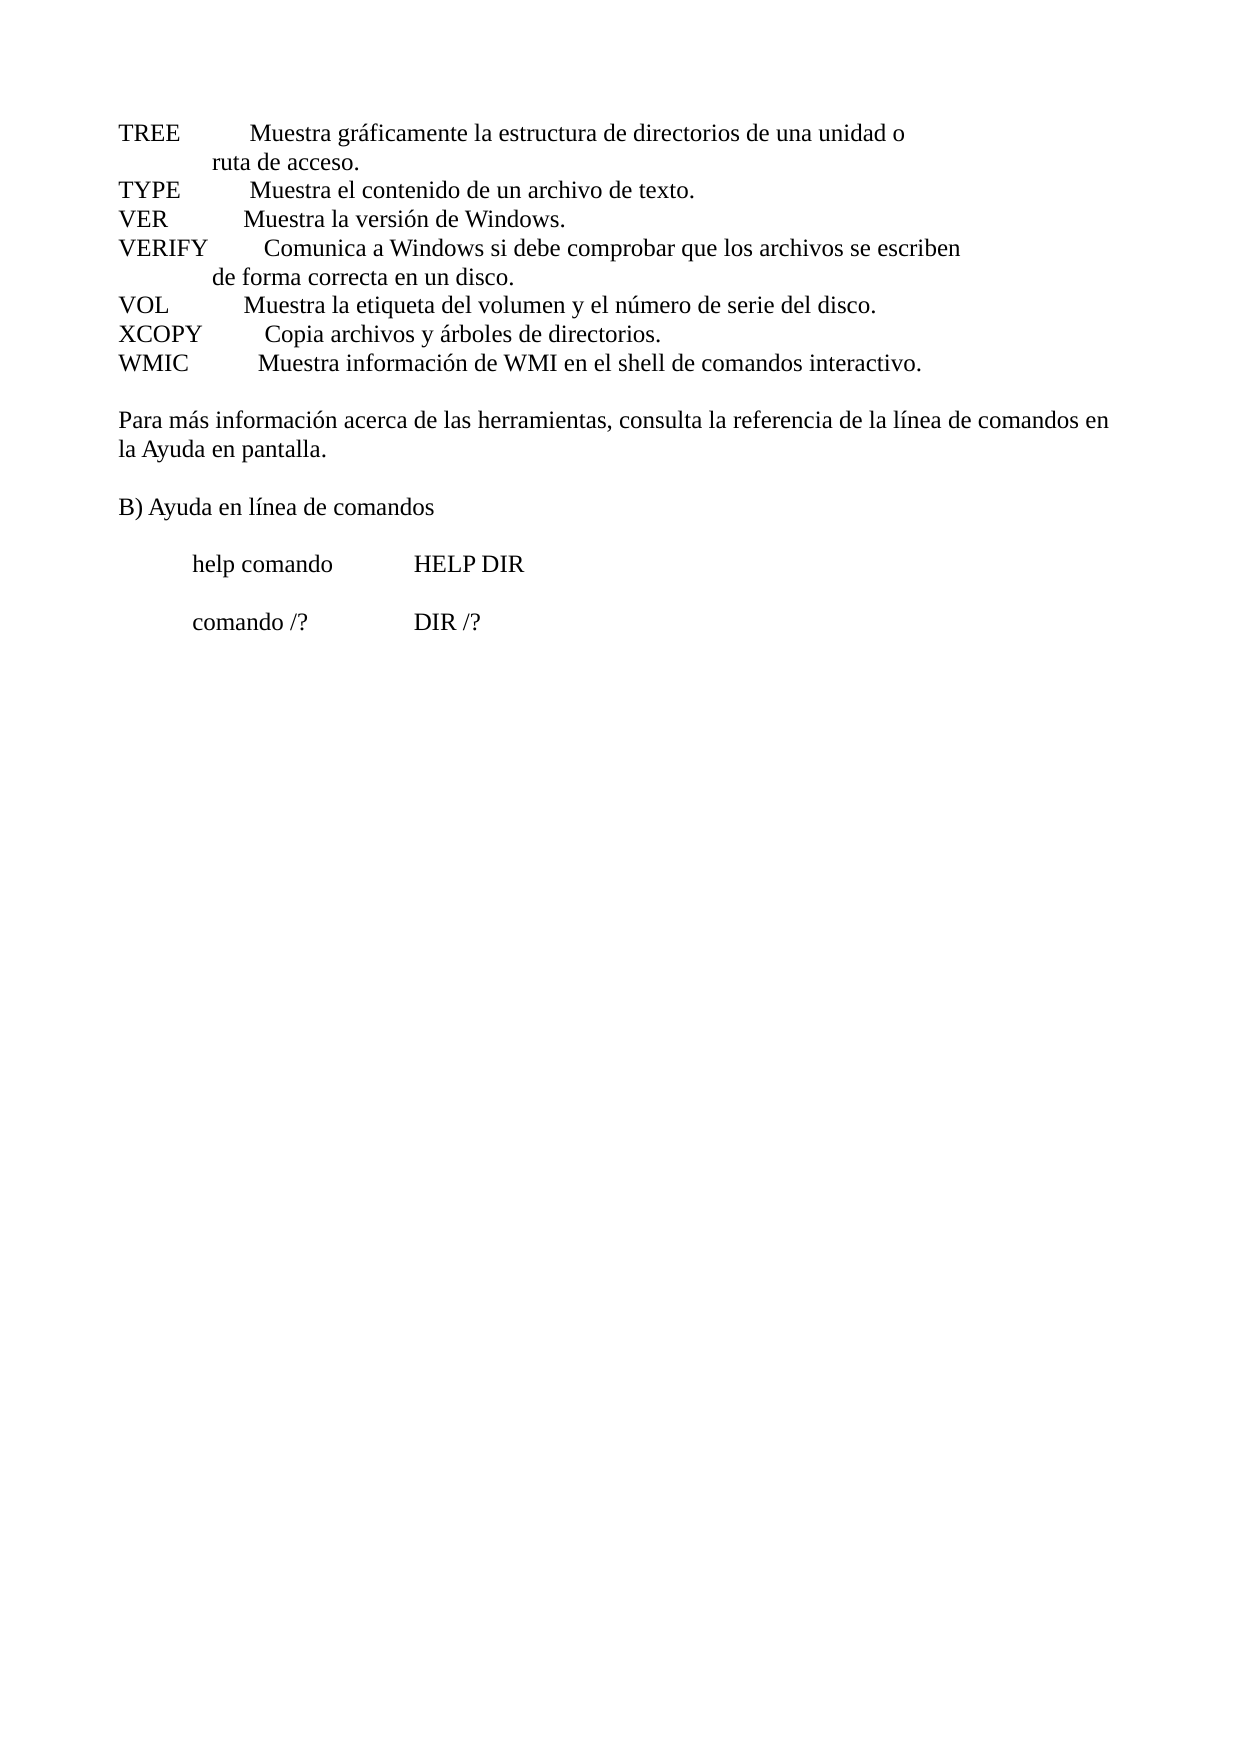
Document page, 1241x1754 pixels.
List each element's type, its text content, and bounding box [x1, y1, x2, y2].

text VERIFY Comunica a Windows si debe comprobar que los archivos se escriben [118, 233, 1122, 262]
text B) Ayuda en línea de comandos [118, 492, 1122, 521]
text help comando HELP DIR [118, 549, 1122, 578]
text XCOPY Copia archivos y árboles de directorios. [118, 319, 1122, 348]
text TYPE Muestra el contenido de un archivo de texto. [118, 176, 1122, 204]
text de forma correcta en un disco. [118, 262, 1122, 291]
text TREE Muestra gráficamente la estructura de directorios de una unidad o [118, 118, 1122, 147]
text Para más información acerca de las herramientas, consulta la referencia de la línea de comandos en la Ayuda en pantalla. [118, 406, 1122, 463]
text VER Muestra la versión de Windows. [118, 204, 1122, 233]
text WMIC Muestra información de WMI en el shell de comandos interactivo. [118, 348, 1122, 377]
text VOL Muestra la etiqueta del volumen y el número de serie del disco. [118, 291, 1122, 319]
text ruta de acceso. [118, 147, 1122, 176]
text comando /? DIR /? [118, 607, 1122, 636]
